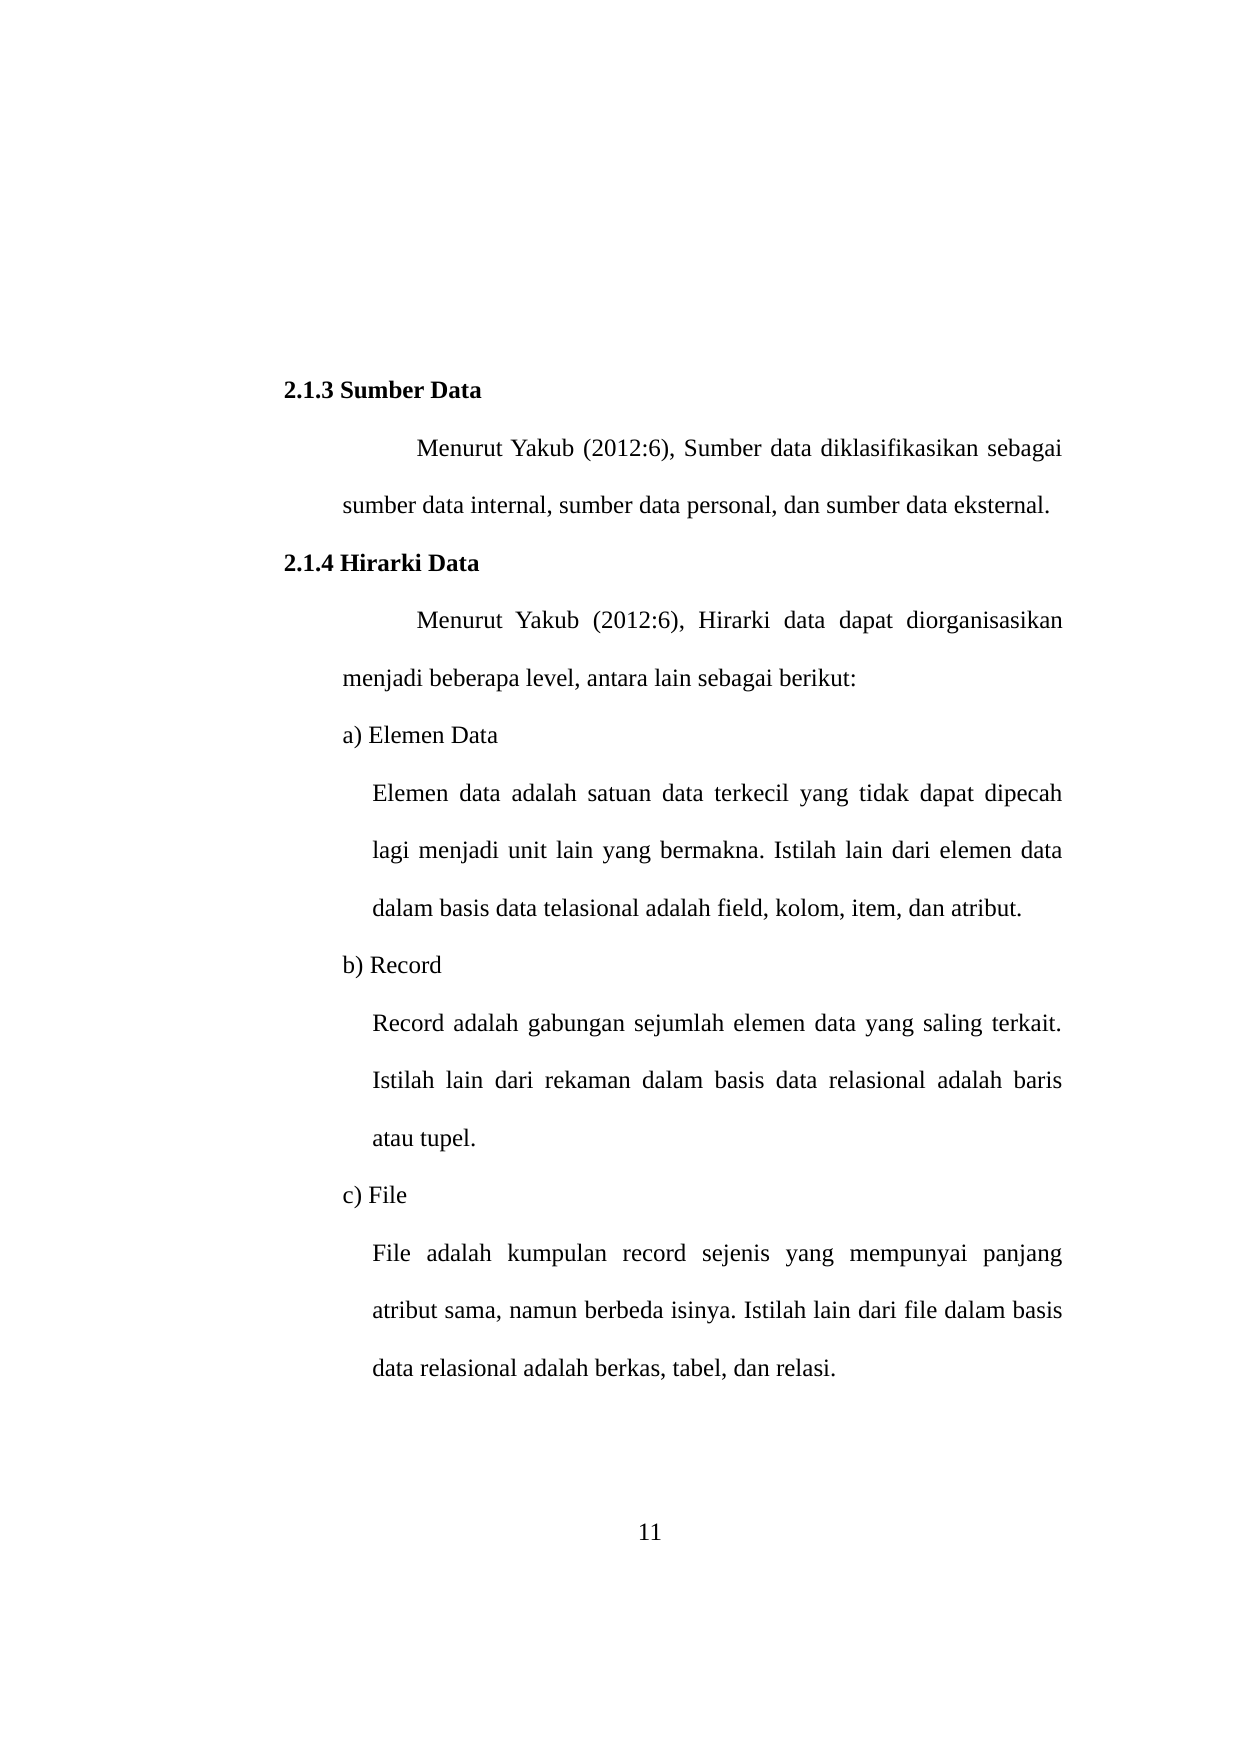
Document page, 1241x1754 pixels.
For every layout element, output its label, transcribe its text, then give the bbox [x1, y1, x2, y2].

list Record adalah gabungan sejumlah elemen data yang saling terkait. Istilah lain dari rekaman dalam basis data relasional adalah baris atau tupel. [372, 1008, 1063, 1152]
list a) Elemen Data [342, 721, 1063, 749]
list 2.1.3 Sumber Data [283, 376, 1063, 404]
list Elemen data adalah satuan data terkecil yang tidak dapat dipecah lagi menjadi unit lain yang bermakna. Istilah lain dari elemen data dalam basis data telasional adalah field, kolom, item, dan atribut. [372, 778, 1063, 922]
list 2.1.4 Hirarki Data [283, 548, 1063, 577]
text c) File [342, 1181, 1063, 1209]
list Menurut Yakub (2012:6), Sumber data diklasifikasikan sebagai sumber data internal, sumber data personal, dan sumber data eksternal. [342, 433, 1063, 519]
list b) Record [342, 951, 1063, 979]
text File adalah kumpulan record sejenis yang mempunyai panjang atribut sama, namun berbeda isinya. Istilah lain dari file dalam basis data relasional adalah berkas, tabel, dan relasi. [372, 1238, 1063, 1382]
list Menurut Yakub (2012:6), Hirarki data dapat diorganisasikan menjadi beberapa level, antara lain sebagai berikut: [342, 606, 1063, 692]
